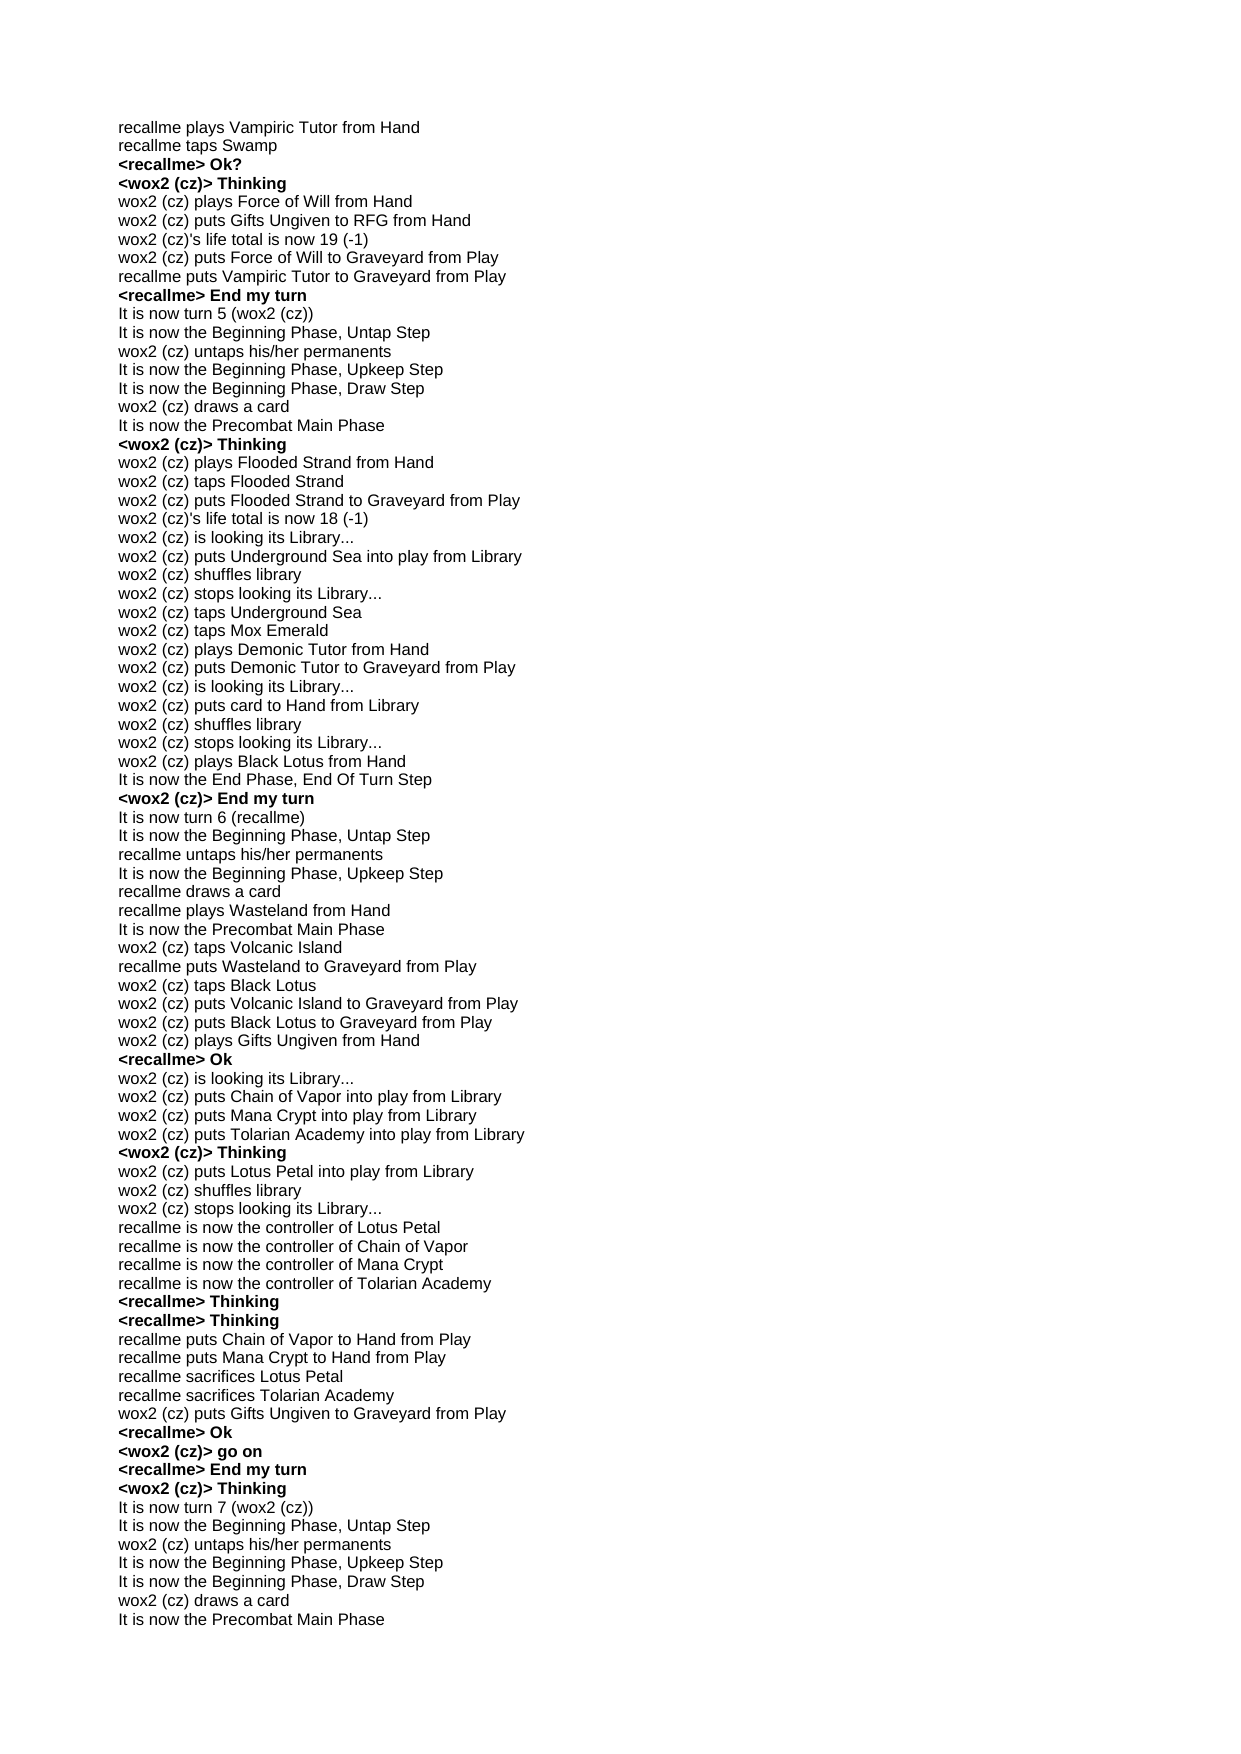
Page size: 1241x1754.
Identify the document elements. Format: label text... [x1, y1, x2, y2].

text wox2 (cz) puts Tolarian Academy into play from Library [118, 1125, 1122, 1144]
text It is now the Precombat Main Phase [118, 1610, 1122, 1628]
text It is now turn 6 (recallme) [118, 808, 1122, 827]
text wox2 (cz) untaps his/her permanents [118, 1535, 1122, 1554]
text <recallme> Thinking [118, 1311, 1122, 1330]
text It is now the Beginning Phase, Draw Step [118, 379, 1122, 398]
text wox2 (cz) untaps his/her permanents [118, 342, 1122, 361]
text recallme taps Swamp [118, 137, 1122, 155]
text recallme is now the controller of Tolarian Academy [118, 1274, 1122, 1293]
text wox2 (cz) is looking its Library... [118, 528, 1122, 547]
text wox2 (cz) is looking its Library... [118, 1069, 1122, 1088]
text wox2 (cz)'s life total is now 18 (-1) [118, 510, 1122, 528]
text <wox2 (cz)> Thinking [118, 1479, 1122, 1498]
text wox2 (cz) puts Flooded Strand to Graveyard from Play [118, 491, 1122, 510]
text wox2 (cz) puts Gifts Ungiven to RFG from Hand [118, 211, 1122, 230]
text It is now the Precombat Main Phase [118, 416, 1122, 435]
text wox2 (cz) puts Force of Will to Graveyard from Play [118, 249, 1122, 267]
text It is now the Beginning Phase, Upkeep Step [118, 1554, 1122, 1572]
text <recallme> Ok? [118, 155, 1122, 174]
text wox2 (cz) taps Volcanic Island [118, 938, 1122, 957]
text wox2 (cz) plays Flooded Strand from Hand [118, 454, 1122, 472]
text wox2 (cz) shuffles library [118, 566, 1122, 584]
text It is now the End Phase, End Of Turn Step [118, 771, 1122, 789]
text wox2 (cz) plays Demonic Tutor from Hand [118, 640, 1122, 659]
text <recallme> Thinking [118, 1293, 1122, 1311]
text <wox2 (cz)> Thinking [118, 1144, 1122, 1162]
text wox2 (cz) puts Mana Crypt into play from Library [118, 1106, 1122, 1125]
text recallme puts Mana Crypt to Hand from Play [118, 1349, 1122, 1367]
text <wox2 (cz)> End my turn [118, 789, 1122, 808]
text It is now the Precombat Main Phase [118, 920, 1122, 938]
text wox2 (cz) stops looking its Library... [118, 584, 1122, 603]
text wox2 (cz) puts Demonic Tutor to Graveyard from Play [118, 659, 1122, 677]
text recallme is now the controller of Chain of Vapor [118, 1237, 1122, 1256]
text wox2 (cz) puts Lotus Petal into play from Library [118, 1162, 1122, 1181]
text wox2 (cz) plays Force of Will from Hand [118, 193, 1122, 211]
text It is now the Beginning Phase, Untap Step [118, 1517, 1122, 1535]
text wox2 (cz) draws a card [118, 398, 1122, 416]
text <wox2 (cz)> go on [118, 1442, 1122, 1461]
text wox2 (cz) puts Chain of Vapor into play from Library [118, 1088, 1122, 1106]
text wox2 (cz) is looking its Library... [118, 677, 1122, 696]
text recallme is now the controller of Mana Crypt [118, 1256, 1122, 1274]
text wox2 (cz) taps Mox Emerald [118, 622, 1122, 640]
text wox2 (cz) taps Black Lotus [118, 976, 1122, 994]
text recallme puts Chain of Vapor to Hand from Play [118, 1330, 1122, 1349]
text wox2 (cz) shuffles library [118, 1181, 1122, 1199]
text recallme is now the controller of Lotus Petal [118, 1218, 1122, 1237]
text wox2 (cz) puts card to Hand from Library [118, 696, 1122, 715]
text It is now the Beginning Phase, Draw Step [118, 1572, 1122, 1591]
text wox2 (cz) puts Volcanic Island to Graveyard from Play [118, 994, 1122, 1013]
text recallme untaps his/her permanents [118, 845, 1122, 864]
text <wox2 (cz)> Thinking [118, 174, 1122, 193]
text wox2 (cz) plays Black Lotus from Hand [118, 752, 1122, 771]
text recallme plays Wasteland from Hand [118, 901, 1122, 920]
text wox2 (cz) puts Black Lotus to Graveyard from Play [118, 1013, 1122, 1032]
text recallme sacrifices Lotus Petal [118, 1367, 1122, 1386]
text wox2 (cz) shuffles library [118, 715, 1122, 733]
text It is now the Beginning Phase, Untap Step [118, 323, 1122, 342]
text recallme draws a card [118, 883, 1122, 901]
text recallme puts Vampiric Tutor to Graveyard from Play [118, 267, 1122, 286]
text recallme sacrifices Tolarian Academy [118, 1386, 1122, 1405]
text <recallme> Ok [118, 1050, 1122, 1069]
text <recallme> Ok [118, 1423, 1122, 1442]
text wox2 (cz) taps Flooded Strand [118, 472, 1122, 491]
text It is now turn 5 (wox2 (cz)) [118, 304, 1122, 323]
text It is now the Beginning Phase, Untap Step [118, 827, 1122, 845]
text wox2 (cz) draws a card [118, 1591, 1122, 1610]
text It is now turn 7 (wox2 (cz)) [118, 1498, 1122, 1517]
text recallme plays Vampiric Tutor from Hand [118, 118, 1122, 137]
text wox2 (cz)'s life total is now 19 (-1) [118, 230, 1122, 249]
text wox2 (cz) stops looking its Library... [118, 1199, 1122, 1218]
text wox2 (cz) stops looking its Library... [118, 733, 1122, 752]
text <wox2 (cz)> Thinking [118, 435, 1122, 454]
text <recallme> End my turn [118, 1461, 1122, 1479]
text recallme puts Wasteland to Graveyard from Play [118, 957, 1122, 976]
text wox2 (cz) puts Underground Sea into play from Library [118, 547, 1122, 566]
text wox2 (cz) taps Underground Sea [118, 603, 1122, 622]
text It is now the Beginning Phase, Upkeep Step [118, 361, 1122, 379]
text wox2 (cz) plays Gifts Ungiven from Hand [118, 1032, 1122, 1050]
text wox2 (cz) puts Gifts Ungiven to Graveyard from Play [118, 1405, 1122, 1423]
text <recallme> End my turn [118, 286, 1122, 304]
text It is now the Beginning Phase, Upkeep Step [118, 864, 1122, 883]
